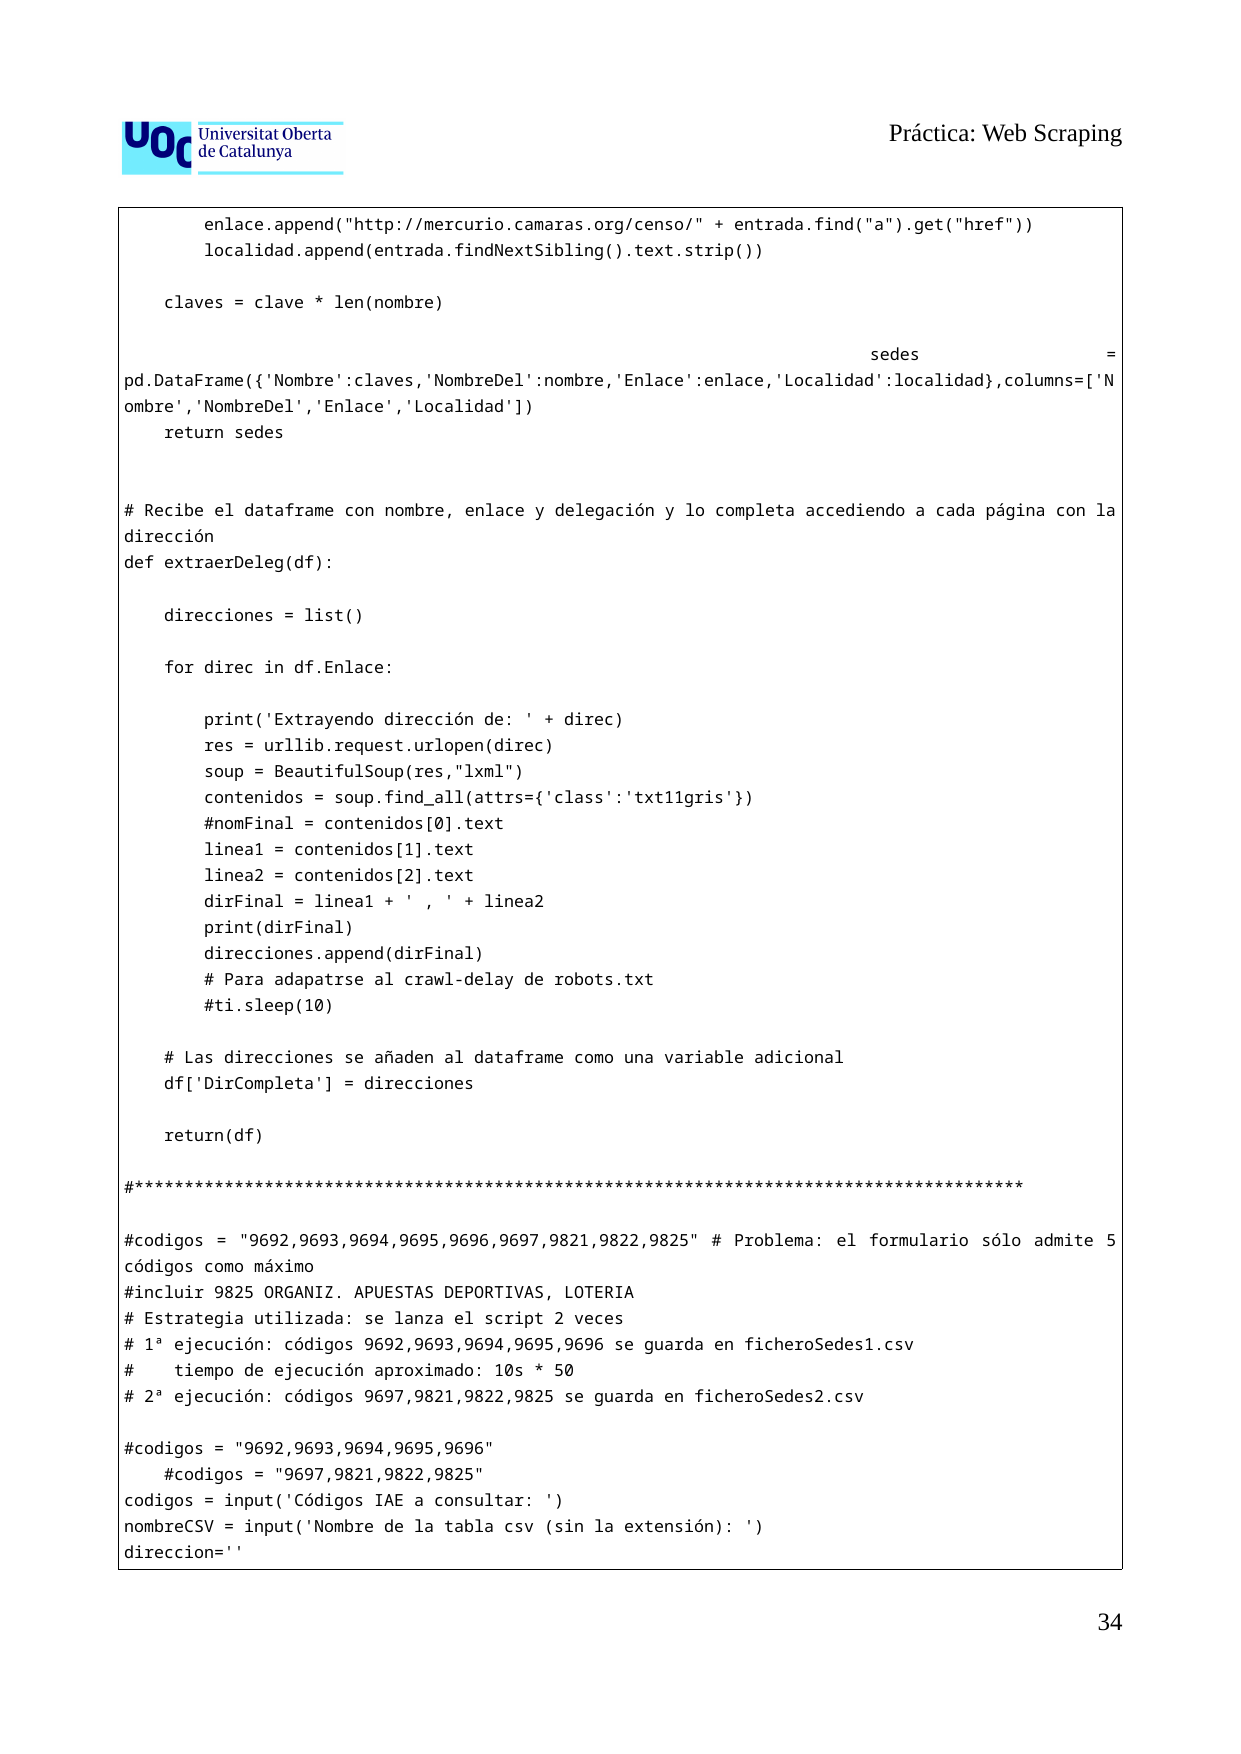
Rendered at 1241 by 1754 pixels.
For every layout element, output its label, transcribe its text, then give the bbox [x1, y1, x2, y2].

picture [118, 118, 347, 178]
table_header enlace.append("http://mercurio.camaras.org/censo/" + entrada.find("a").get("href")) localidad.append(entrada.findNextSibling().text.strip()) claves = clave * len(nombre) sedes = pd.DataFrame({'Nombre':claves,'NombreDel':nombre,'Enlace':enlace,'Localidad':localidad},columns=['Nombre','NombreDel','Enlace','Localidad']) return sedes # Recibe el dataframe con nombre, enlace y delegación y lo completa accediendo a cada página con la dirección def extraerDeleg(df): direcciones = list() for direc in df.Enlace: print('Extrayendo dirección de: ' + direc) res = urllib.request.urlopen(direc) soup = BeautifulSoup(res,"lxml") contenidos = soup.find_all(attrs={'class':'txt11gris'}) #nomFinal = contenidos[0].text linea1 = contenidos[1].text linea2 = contenidos[2].text dirFinal = linea1 + ' , ' + linea2 print(dirFinal) direcciones.append(dirFinal) # Para adapatrse al crawl-delay de robots.txt #ti.sleep(10) # Las direcciones se añaden al dataframe como una variable adicional df['DirCompleta'] = direcciones return(df) #***************************************************************************************** #codigos = "9692,9693,9694,9695,9696,9697,9821,9822,9825" # Problema: el formulario sólo admite 5 códigos como máximo #incluir 9825 ORGANIZ. APUESTAS DEPORTIVAS, LOTERIA # Estrategia utilizada: se lanza el script 2 veces # 1ª ejecución: códigos 9692,9693,9694,9695,9696 se guarda en ficheroSedes1.csv # tiempo de ejecución aproximado: 10s * 50 # 2ª ejecución: códigos 9697,9821,9822,9825 se guarda en ficheroSedes2.csv #codigos = "9692,9693,9694,9695,9696" #codigos = "9697,9821,9822,9825" codigos = input('Códigos IAE a consultar: ') nombreCSV = input('Nombre de la tabla csv (sin la extensión): ') direccion='' [119, 208, 1122, 1569]
